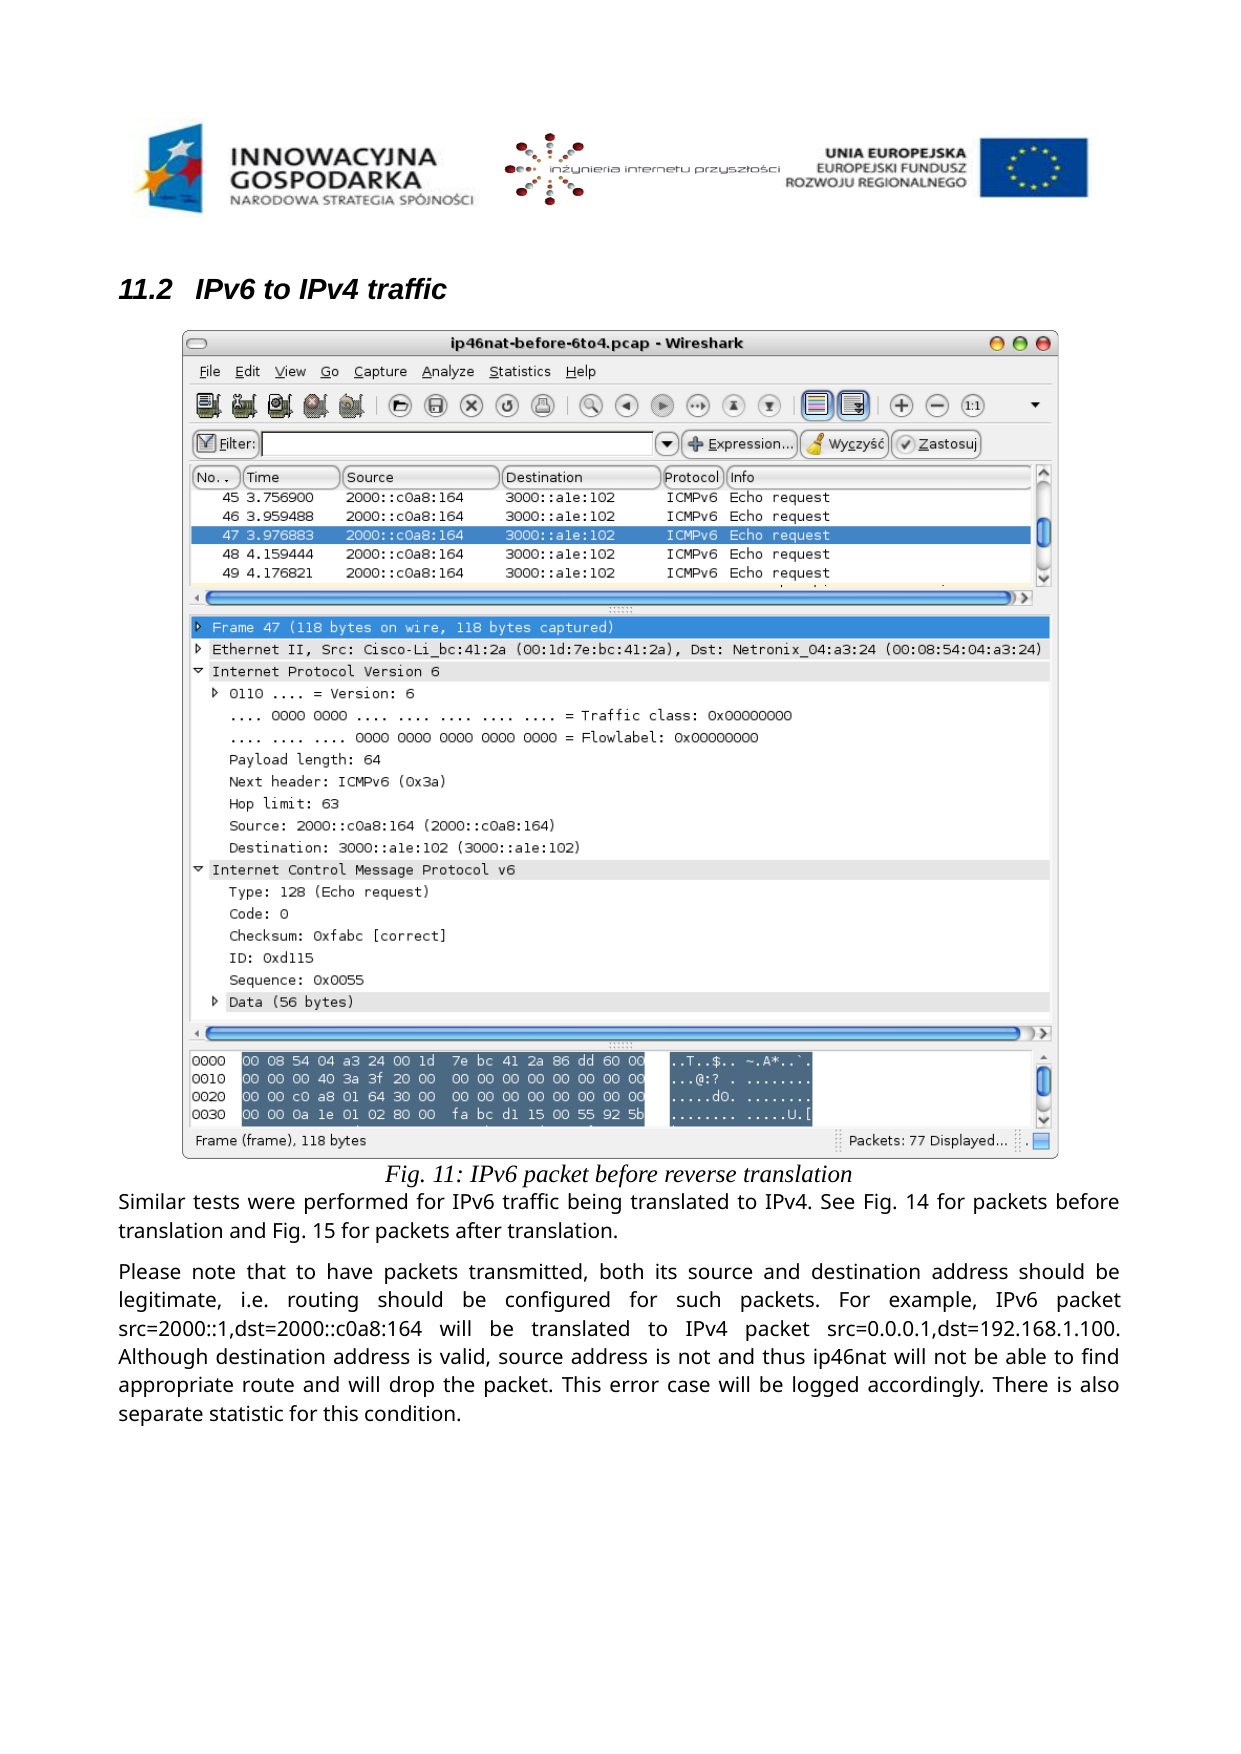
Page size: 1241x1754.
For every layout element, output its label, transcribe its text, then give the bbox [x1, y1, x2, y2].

picture [132, 118, 1108, 221]
text Similar tests were performed for IPv6 traffic being translated to IPv4. See Fig. 14 for packets before translation and Fig. 15 for packets after translation. [118, 318, 1122, 1244]
text Please note that to have packets transmitted, both its source and destination address should be legitimate, i.e. routing should be configured for such packets. For example, IPv6 packet src=2000::1,dst=2000::c0a8:164 will be translated to IPv4 packet src=0.0.0.1,dst=192.168.1.100. Although destination address is valid, source address is not and thus ip46nat will not be able to find appropriate route and will drop the packet. This error case will be logged accordingly. There is also separate statistic for this condition. [118, 1257, 1122, 1427]
subtitle IPv6 to IPv4 traffic [118, 272, 1122, 306]
picture [182, 330, 1059, 1159]
text Fig. 11: IPv6 packet before reverse translation [182, 1159, 1058, 1187]
